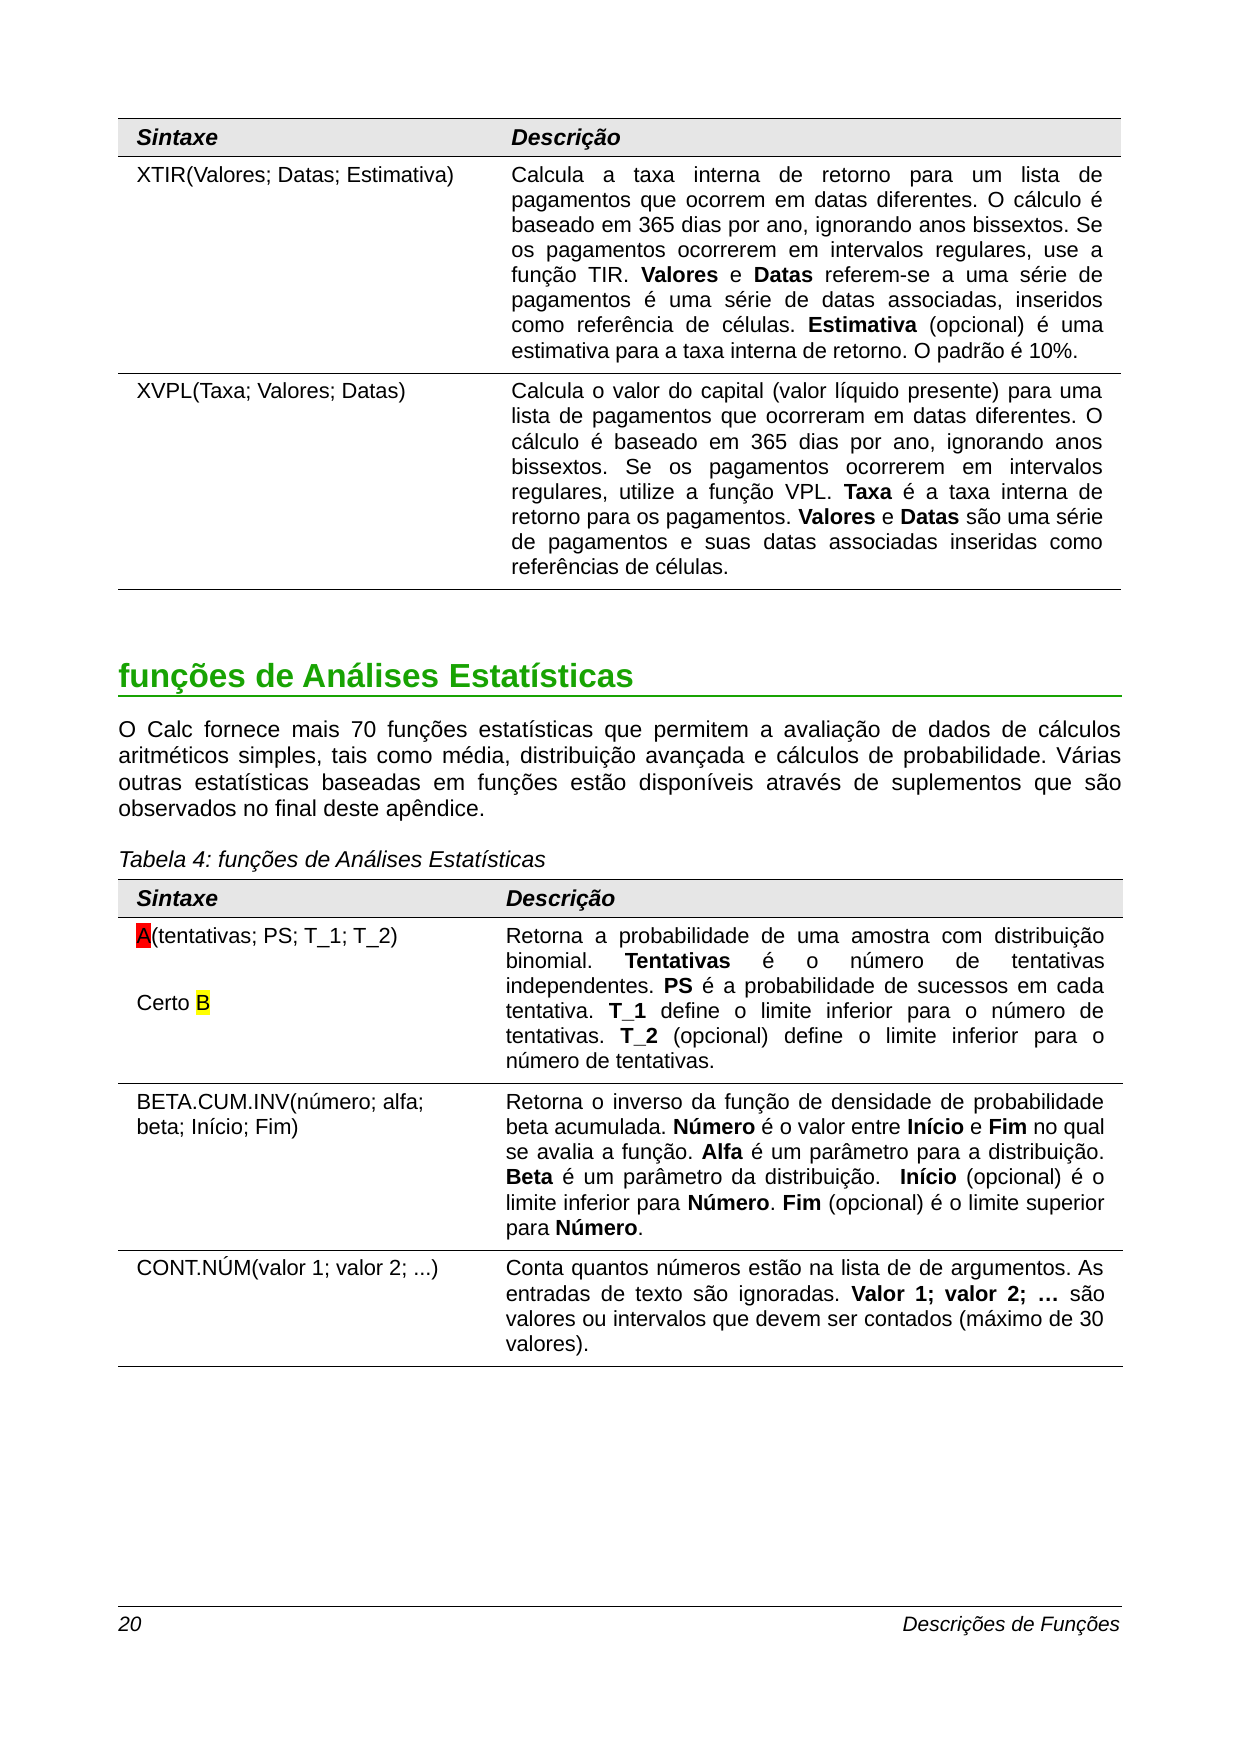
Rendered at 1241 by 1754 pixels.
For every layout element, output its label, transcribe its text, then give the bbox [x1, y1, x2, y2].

table_cell Calcula a taxa interna de retorno para um lista de pagamentos que ocorrem em datas diferentes. O cálculo é baseado em 365 dias por ano, ignorando anos bissextos. Se os pagamentos ocorrerem em intervalos regulares, use a função TIR. Valores e Datas referem-se a uma série de pagamentos é uma série de datas associadas, inseridos como referência de células. Estimativa (opcional) é uma estimativa para a taxa interna de retorno. O padrão é 10%. [493, 157, 1121, 373]
text Tabela 4: funções de Análises Estatísticas [118, 846, 1122, 873]
table_header Descrição [488, 880, 1123, 917]
table_header Sintaxe [118, 119, 493, 156]
table_cell Retorna o inverso da função de densidade de probabilidade beta acumulada. Número é o valor entre Início e Fim no qual se avalia a função. Alfa é um parâmetro para a distribuição. Beta é um parâmetro da distribuição. Início (opcional) é o limite inferior para Número. Fim (opcional) é o limite superior para Número. [488, 1084, 1123, 1249]
table_cell XTIR(Valores; Datas; Estimativa) [118, 157, 493, 373]
table_cell CONT.NÚM(valor 1; valor 2; ...) [118, 1251, 487, 1366]
table_cell XVPL(Taxa; Valores; Datas) [118, 374, 493, 589]
text O Calc fornece mais 70 funções estatísticas que permitem a avaliação de dados de cálculos aritméticos simples, tais como média, distribuição avançada e cálculos de probabilidade. Várias outras estatísticas baseadas em funções estão disponíveis através de suplementos que são observados no final deste apêndice. [118, 716, 1122, 821]
table_cell BETA.CUM.INV(número; alfa; beta; Início; Fim) [118, 1084, 487, 1249]
table_cell Calcula o valor do capital (valor líquido presente) para uma lista de pagamentos que ocorreram em datas diferentes. O cálculo é baseado em 365 dias por ano, ignorando anos bissextos. Se os pagamentos ocorrerem em intervalos regulares, utilize a função VPL. Taxa é a taxa interna de retorno para os pagamentos. Valores e Datas são uma série de pagamentos e suas datas associadas inseridas como referências de células. [493, 374, 1121, 589]
table_header Sintaxe [118, 880, 487, 917]
table_cell Retorna a probabilidade de uma amostra com distribuição binomial. Tentativas é o número de tentativas independentes. PS é a probabilidade de sucessos em cada tentativa. T_1 define o limite inferior para o número de tentativas. T_2 (opcional) define o limite inferior para o número de tentativas. [488, 918, 1123, 1083]
table_cell A(tentativas; PS; T_1; T_2) Certo B [118, 918, 487, 1083]
table_cell Conta quantos números estão na lista de de argumentos. As entradas de texto são ignoradas. Valor 1; valor 2; … são valores ou intervalos que devem ser contados (máximo de 30 valores). [488, 1251, 1123, 1366]
subtitle funções de Análises Estatísticas [118, 657, 1122, 695]
table_header Descrição [493, 119, 1121, 156]
